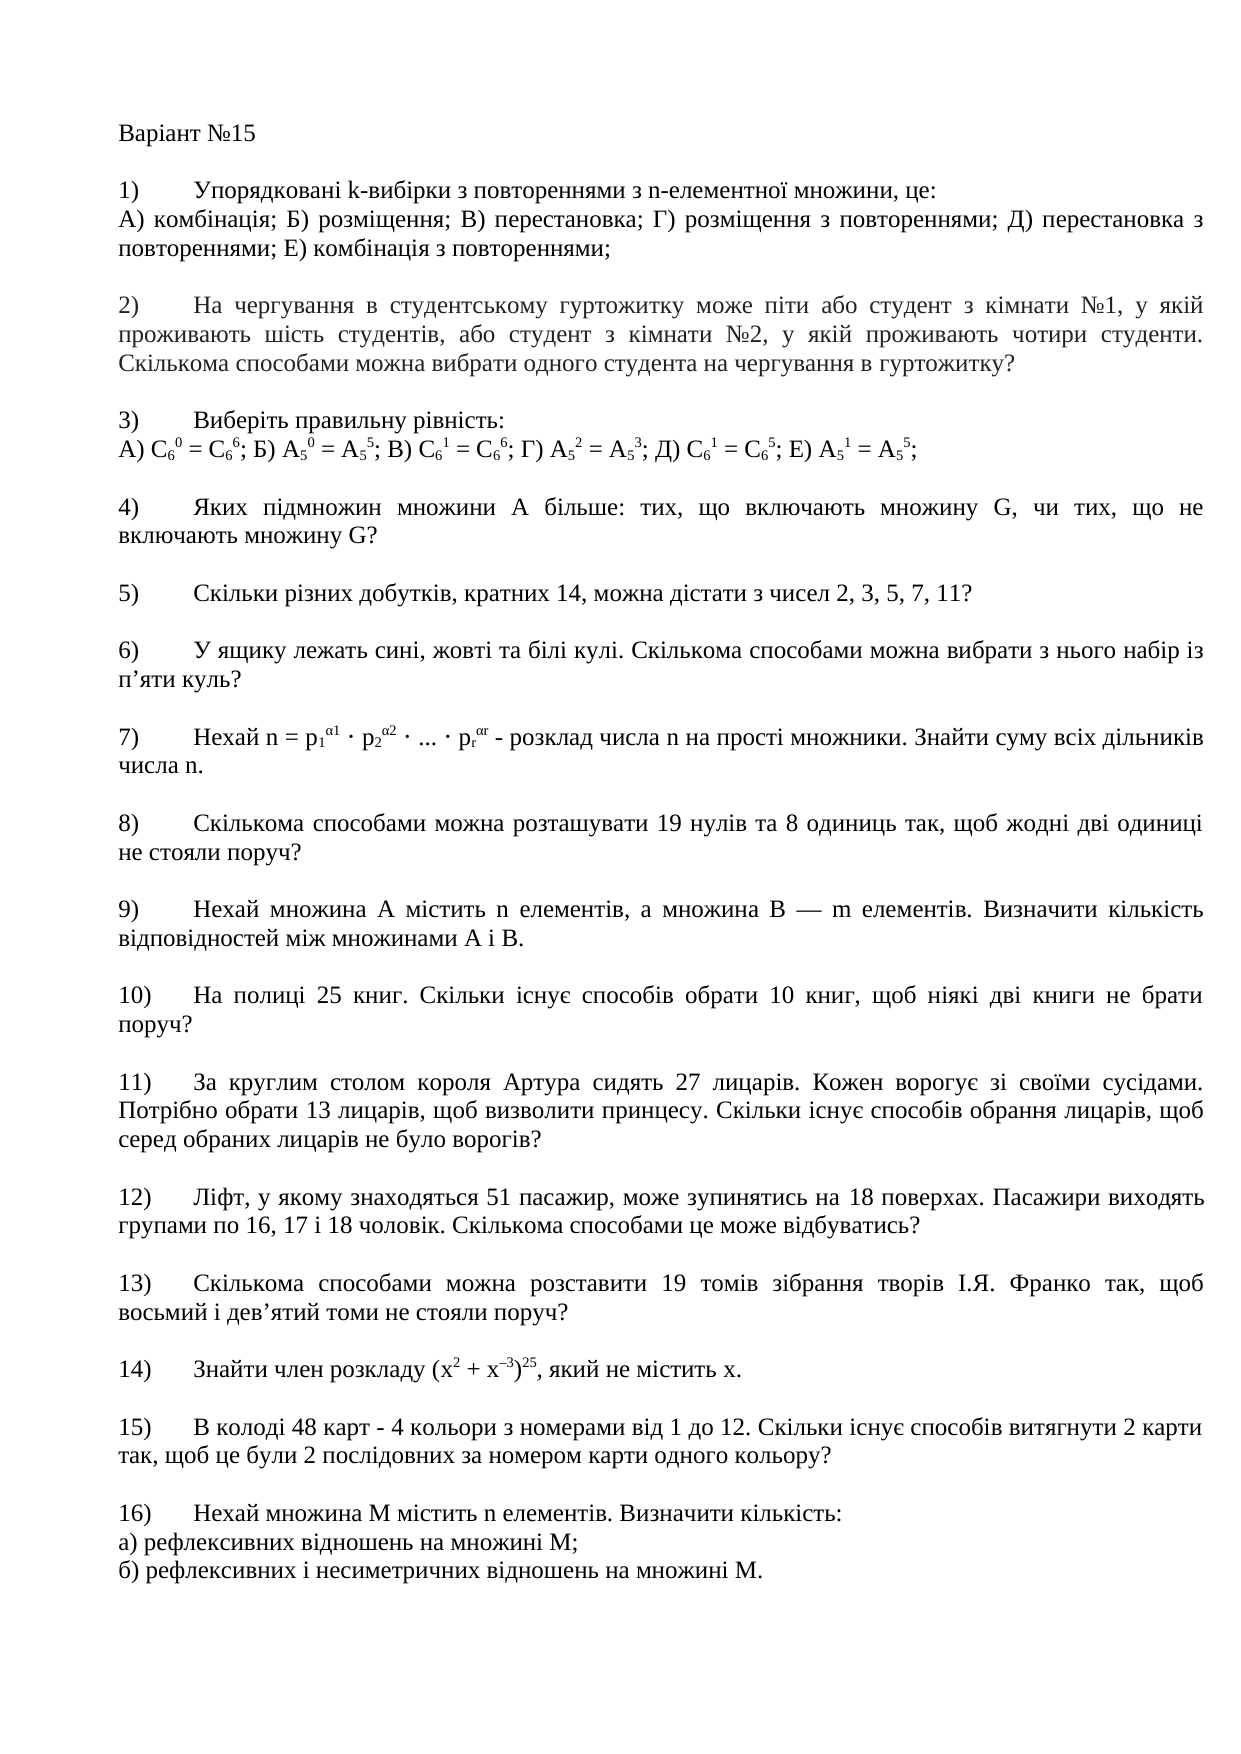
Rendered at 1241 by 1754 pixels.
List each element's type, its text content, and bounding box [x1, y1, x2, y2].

list Упорядковані k-вибірки з повтореннями з n-елементної множини, це: [118, 176, 1205, 204]
list На чергування в студентському гуртожитку може піти або студент з кімнати №1, у якій проживають шість студентів, або студент з кімнати №2, у якій проживають чотири студенти. Скількома способами можна вибрати одного студента на чергування в гуртожитку? [118, 291, 1205, 377]
list На полиці 25 книг. Скільки існує способів обрати 10 книг, щоб ніякі дві книги не брати поруч? [118, 981, 1205, 1038]
list Скількома способами можна розташувати 19 нулів та 8 одиниць так, щоб жодні дві одиниці не стояли поруч? [118, 808, 1205, 866]
list Ліфт, у якому знаходяться 51 пасажир, може зупинятись на 18 поверхах. Пасажири виходять групами по 16, 17 і 18 чоловік. Скількома способами це може відбуватись? [118, 1182, 1205, 1239]
list Знайти член розкладу (x2 + x–3)25, який не містить x. [118, 1354, 1205, 1383]
list Скількома способами можна розставити 19 томів зібрання творів І.Я. Франко так, щоб восьмий і дев’ятий томи не стояли поруч? [118, 1268, 1205, 1326]
list У ящику лежать сині, жовті та білі кулі. Скількома способами можна вибрати з нього набір із п’яти куль? [118, 636, 1205, 693]
list Нехай множина А містить n елементів, а множина В — m елементів. Визначити кількість відповідностей між множинами А і В. [118, 894, 1205, 952]
list Яких підмножин множини А більше: тих, що включають множину G, чи тих, що не включають множину G? [118, 492, 1205, 549]
list Виберіть правильну рівність: [118, 406, 1205, 434]
list В колоді 48 карт - 4 кольори з номерами від 1 до 12. Скільки існує способів витягнути 2 карти так, щоб це були 2 послідовних за номером карти одного кольору? [118, 1412, 1205, 1469]
list Скільки різних добутків, кратних 14, можна дістати з чисел 2, 3, 5, 7, 11? [118, 578, 1205, 607]
list б) рефлексивних і несиметричних відношень на множині М. [118, 1556, 1205, 1584]
list А) комбінація; Б) розміщення; В) перестановка; Г) розміщення з повтореннями; Д) перестановка з повтореннями; Е) комбінація з повтореннями; [118, 204, 1205, 262]
list Нехай множина М містить n елементів. Визначити кількість: [118, 1498, 1205, 1527]
list А) С60 = С66; Б) А50 = А55; В) С61 = С66; Г) А52 = А53; Д) С61 = С65; Е) А51 = А55; [118, 434, 1205, 463]
text Варіант №15 [118, 118, 1205, 147]
list а) рефлексивних відношень на множині М; [118, 1527, 1205, 1556]
list Нехай n = p1α1 ⋅ p2α2 ⋅ ... ⋅ prαr - розклад числа n на прості множники. Знайти суму всіх дільників числа n. [118, 722, 1205, 779]
list За круглим столом короля Артура сидять 27 лицарів. Кожен ворогує зі своїми сусідами. Потрібно обрати 13 лицарів, щоб визволити принцесу. Скільки існує способів обрання лицарів, щоб серед обраних лицарів не було ворогів? [118, 1067, 1205, 1153]
